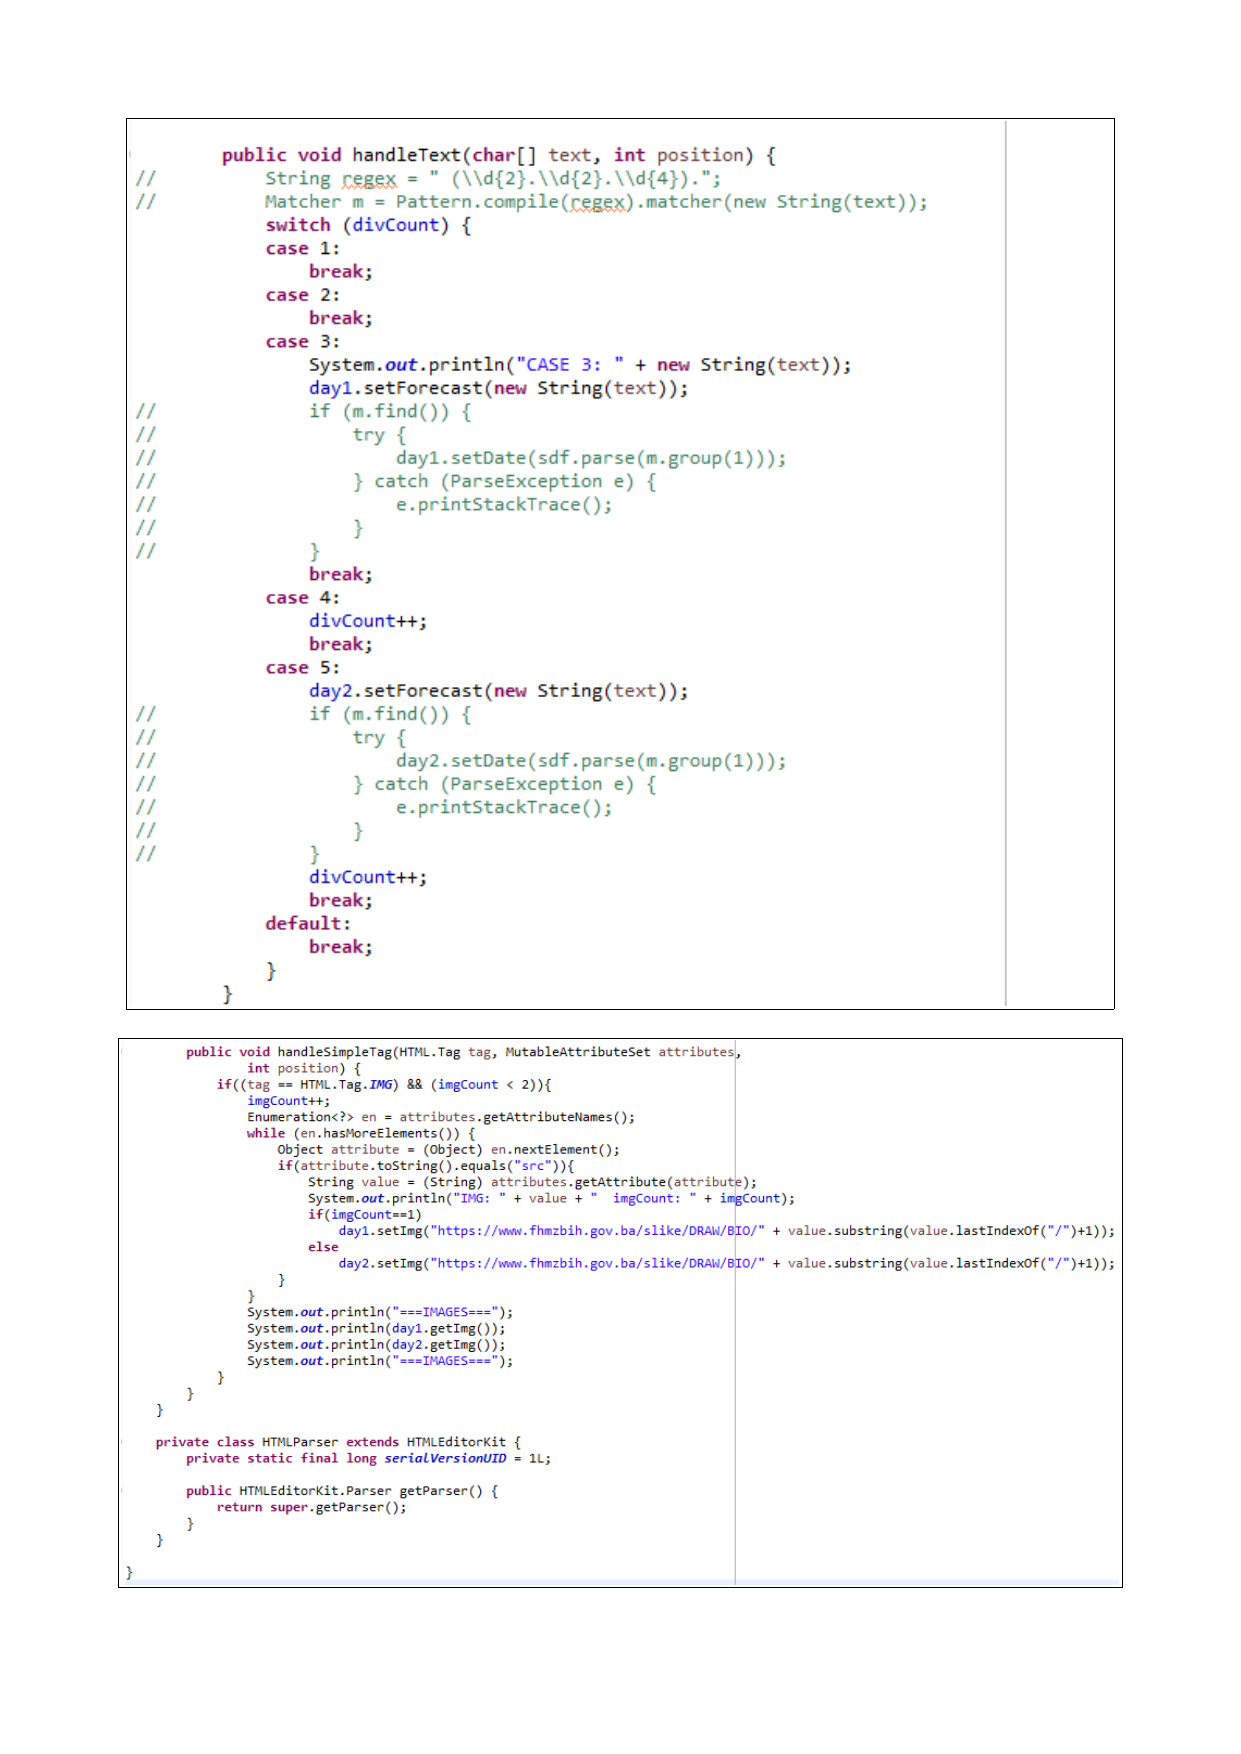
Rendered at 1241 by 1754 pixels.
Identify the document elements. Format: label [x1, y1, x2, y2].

picture [121, 1040, 1119, 1585]
picture [129, 121, 1111, 1006]
